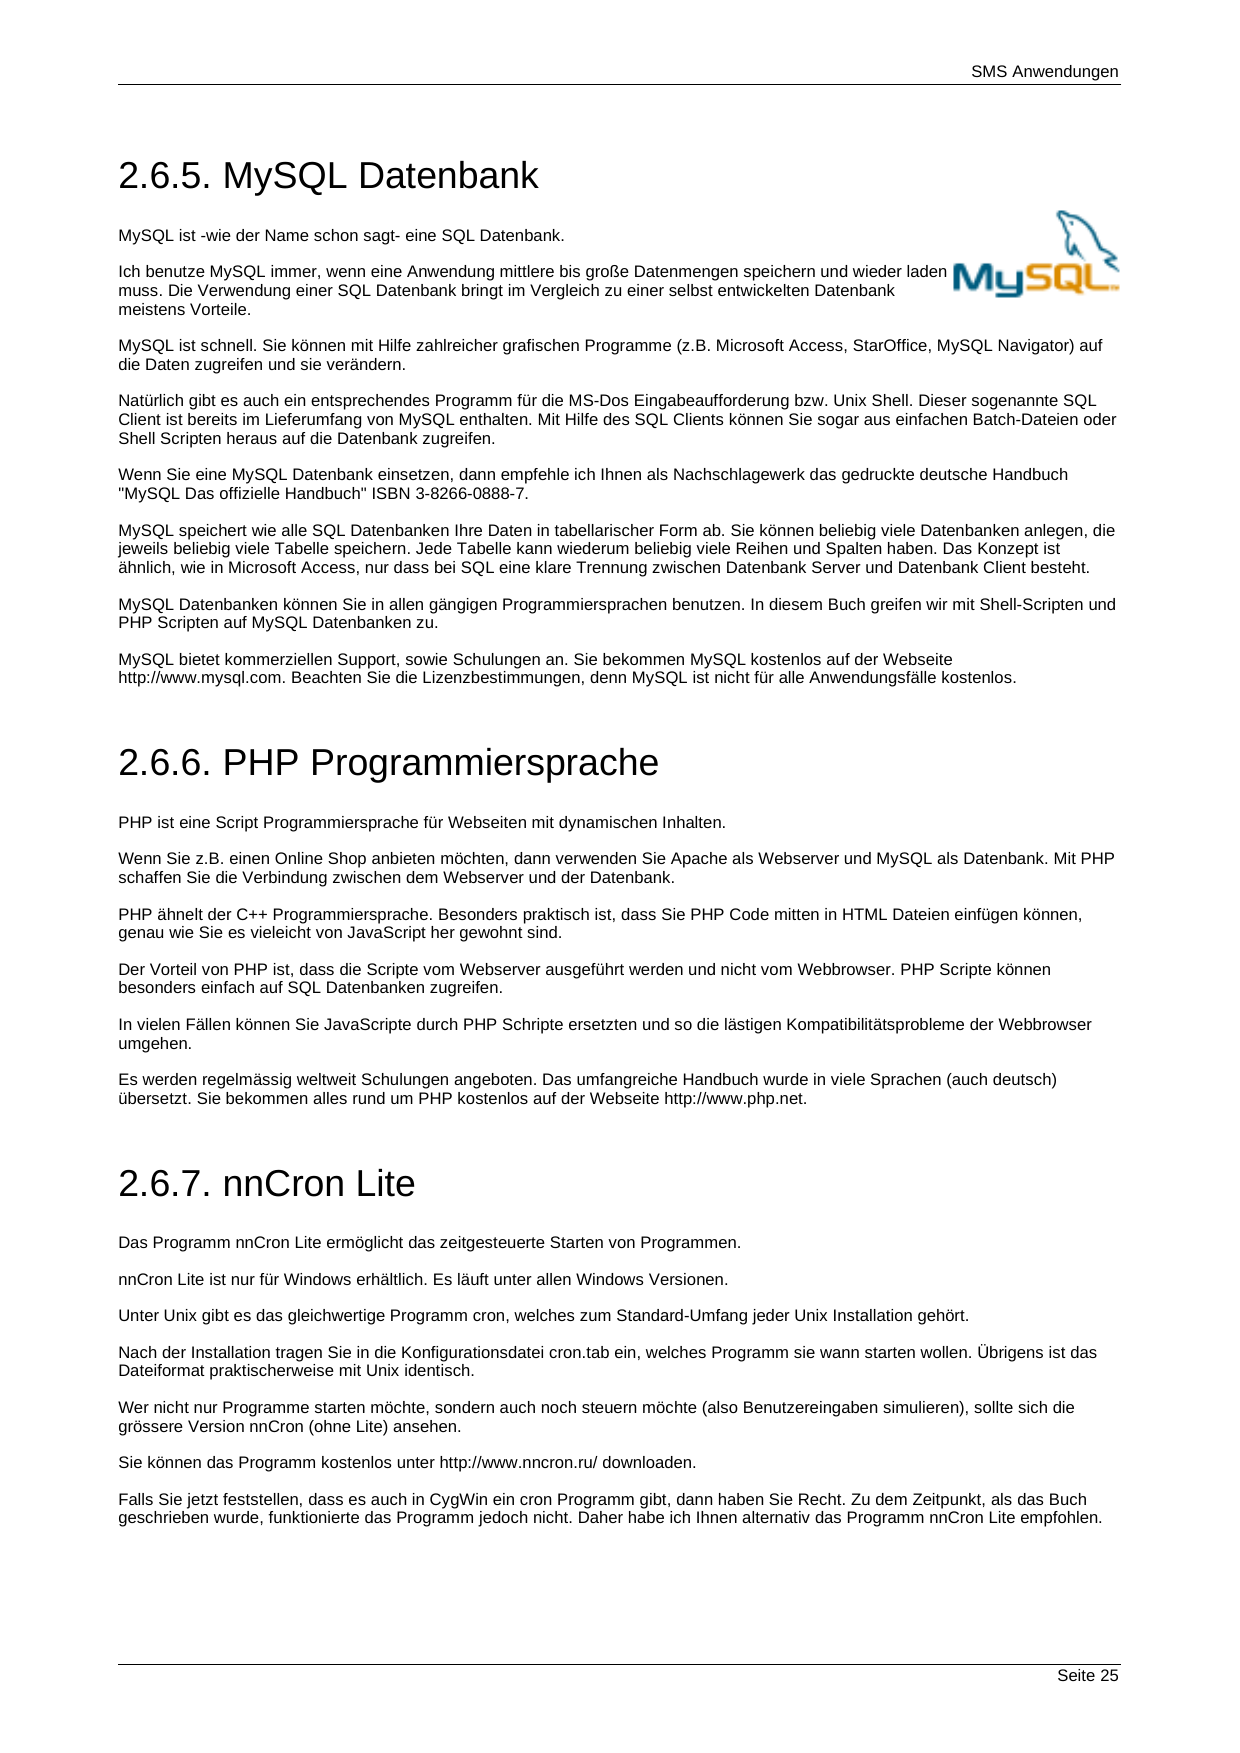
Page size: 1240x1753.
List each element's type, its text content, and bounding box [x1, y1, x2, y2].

text MySQL Datenbanken können Sie in allen gängigen Programmiersprachen benutzen. In diesem Buch greifen wir mit Shell-Scripten und PHP Scripten auf MySQL Datenbanken zu. [118, 595, 1121, 632]
text In vielen Fällen können Sie JavaScripte durch PHP Schripte ersetzten und so die lästigen Kompatibilitätsprobleme der Webbrowser umgehen. [118, 1015, 1121, 1053]
text MySQL speichert wie alle SQL Datenbanken Ihre Daten in tabellarischer Form ab. Sie können beliebig viele Datenbanken anlegen, die jeweils beliebig viele Tabelle speichern. Jede Tabelle kann wiederum beliebig viele Reihen und Spalten haben. Das Konzept ist ähnlich, wie in Microsoft Access, nur dass bei SQL eine klare Trennung zwischen Datenbank Server und Datenbank Client besteht. [118, 521, 1121, 577]
picture [952, 209, 1122, 300]
text Falls Sie jetzt feststellen, dass es auch in CygWin ein cron Programm gibt, dann haben Sie Recht. Zu dem Zeitpunkt, als das Buch geschrieben wurde, funktionierte das Programm jedoch nicht. Daher habe ich Ihnen alternativ das Programm nnCron Lite empfohlen. [118, 1490, 1121, 1527]
text PHP ähnelt der C++ Programmiersprache. Besonders praktisch ist, dass Sie PHP Code mitten in HTML Dateien einfügen können, genau wie Sie es vieleicht von JavaScript her gewohnt sind. [118, 905, 1121, 942]
text Nach der Installation tragen Sie in die Konfigurationsdatei cron.tab ein, welches Programm sie wann starten wollen. Übrigens ist das Dateiformat praktischerweise mit Unix identisch. [118, 1343, 1121, 1380]
text Das Programm nnCron Lite ermöglicht das zeitgesteuerte Starten von Programmen. [118, 1233, 1121, 1252]
text Der Vorteil von PHP ist, dass die Scripte vom Webserver ausgeführt werden und nicht vom Webbrowser. PHP Scripte können besonders einfach auf SQL Datenbanken zugreifen. [118, 960, 1121, 997]
text Wenn Sie z.B. einen Online Shop anbieten möchten, dann verwenden Sie Apache als Webserver und MySQL als Datenbank. Mit PHP schaffen Sie die Verbindung zwischen dem Webserver und der Datenbank. [118, 849, 1121, 887]
subtitle MySQL Datenbank [118, 154, 1121, 196]
text nnCron Lite ist nur für Windows erhältlich. Es läuft unter allen Windows Versionen. [118, 1270, 1121, 1289]
text Wer nicht nur Programme starten möchte, sondern auch noch steuern möchte (also Benutzereingaben simulieren), sollte sich die grössere Version nnCron (ohne Lite) ansehen. [118, 1398, 1121, 1436]
text MySQL ist schnell. Sie können mit Hilfe zahlreicher grafischen Programme (z.B. Microsoft Access, StarOffice, MySQL Navigator) auf die Daten zugreifen und sie verändern. [118, 336, 1121, 374]
text Ich benutze MySQL immer, wenn eine Anwendung mittlere bis große Datenmengen speichern und wieder laden muss. Die Verwendung einer SQL Datenbank bringt im Vergleich zu einer selbst entwickelten Datenbank meistens Vorteile. [118, 262, 1121, 319]
subtitle nnCron Lite [118, 1162, 1121, 1204]
text Es werden regelmässig weltweit Schulungen angeboten. Das umfangreiche Handbuch wurde in viele Sprachen (auch deutsch) übersetzt. Sie bekommen alles rund um PHP kostenlos auf der Webseite http://www.php.net. [118, 1070, 1121, 1108]
text PHP ist eine Script Programmiersprache für Webseiten mit dynamischen Inhalten. [118, 813, 1121, 832]
text Natürlich gibt es auch ein entsprechendes Programm für die MS-Dos Eingabeaufforderung bzw. Unix Shell. Dieser sogenannte SQL Client ist bereits im Lieferumfang von MySQL enthalten. Mit Hilfe des SQL Clients können Sie sogar aus einfachen Batch-Dateien oder Shell Scripten heraus auf die Datenbank zugreifen. [118, 392, 1121, 448]
text Wenn Sie eine MySQL Datenbank einsetzen, dann empfehle ich Ihnen als Nachschlagewerk das gedruckte deutsche Handbuch "MySQL Das offizielle Handbuch" ISBN 3-8266-0888-7. [118, 466, 1121, 503]
text Sie können das Programm kostenlos unter http://www.nncron.ru/ downloaden. [118, 1453, 1121, 1472]
subtitle PHP Programmiersprache [118, 742, 1121, 783]
text MySQL ist -wie der Name schon sagt- eine SQL Datenbank. [118, 226, 952, 245]
text Unter Unix gibt es das gleichwertige Programm cron, welches zum Standard-Umfang jeder Unix Installation gehört. [118, 1306, 1121, 1325]
text MySQL bietet kommerziellen Support, sowie Schulungen an. Sie bekommen MySQL kostenlos auf der Webseite http://www.mysql.com. Beachten Sie die Lizenzbestimmungen, denn MySQL ist nicht für alle Anwendungsfälle kostenlos. [118, 650, 1121, 687]
